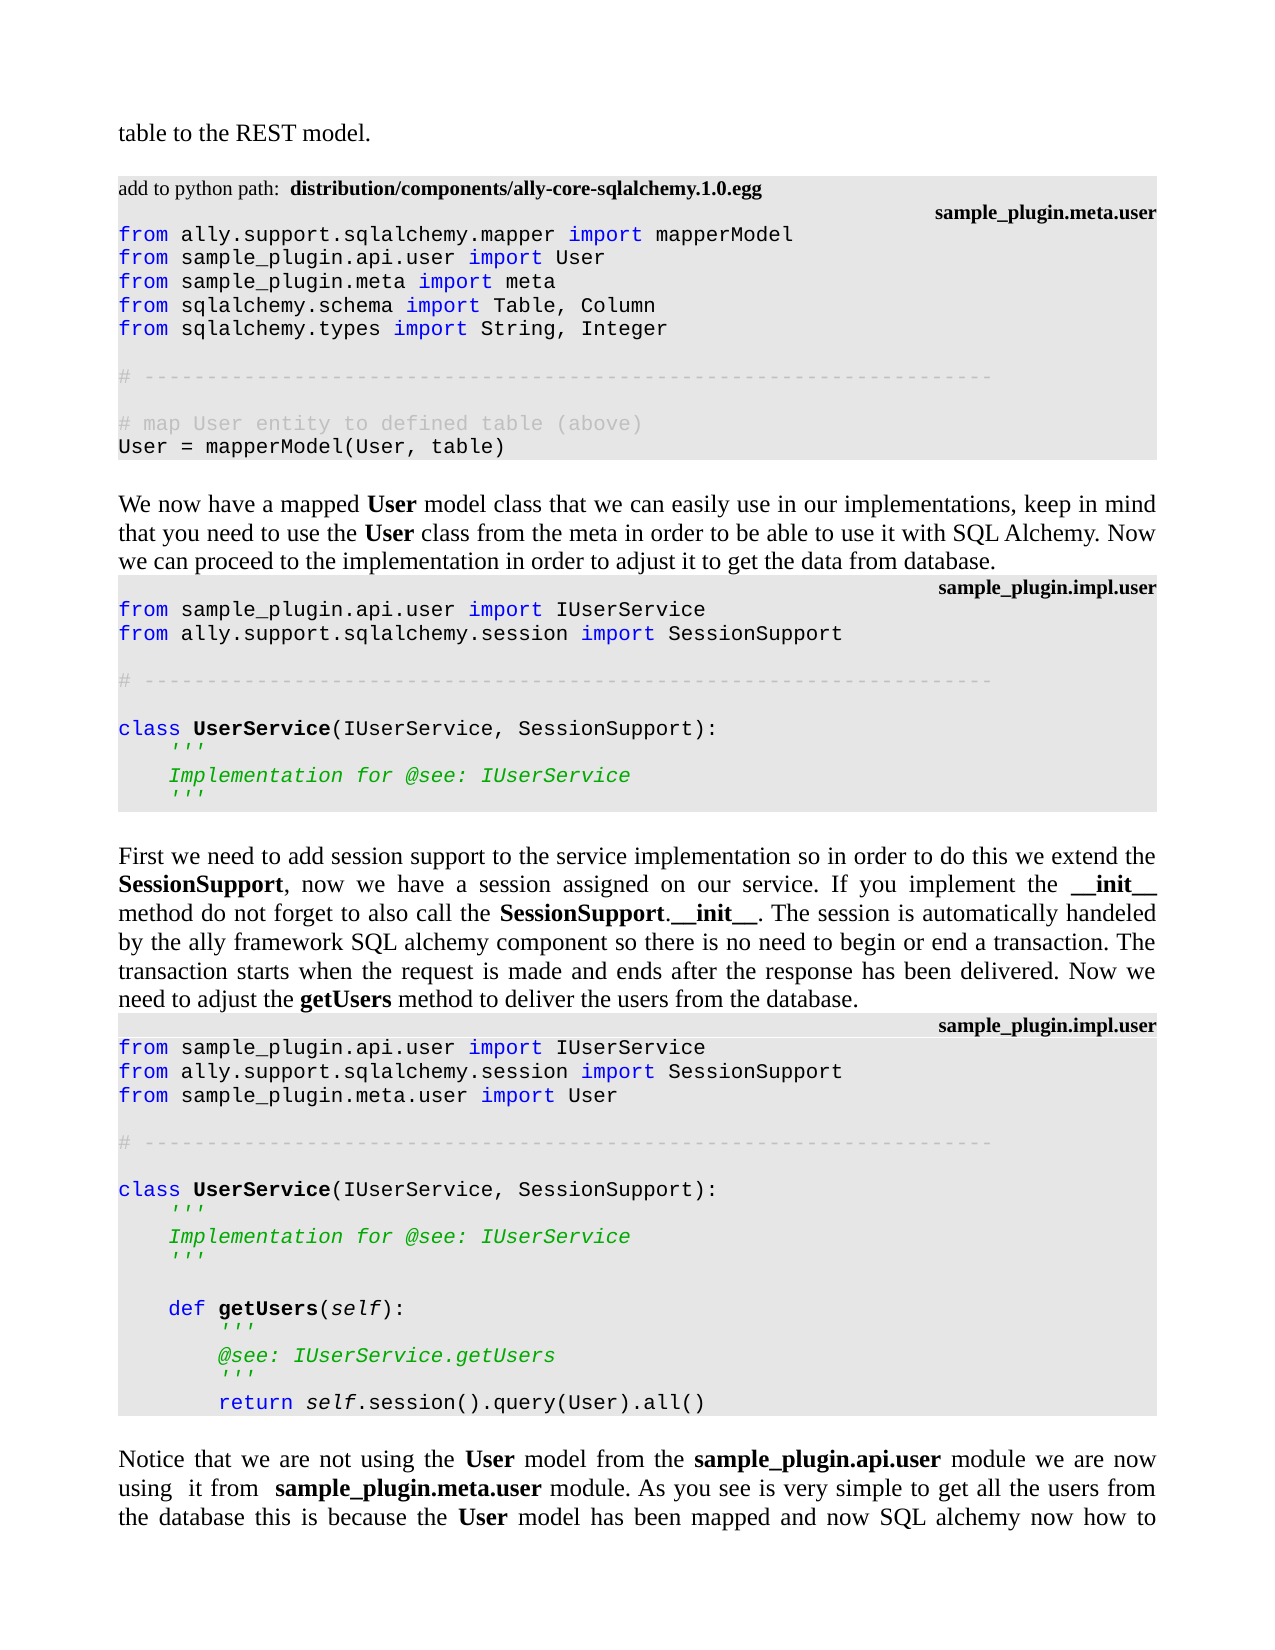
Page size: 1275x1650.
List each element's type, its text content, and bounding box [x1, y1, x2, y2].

text table to the REST model. [118, 118, 1157, 147]
table_cell from sample_plugin.api.user import IUserService from ally.support.sqlalchemy.session import SessionSupport from sample_plugin.meta.user import User # -------------------------------------------------------------------- class UserService(IUserService, SessionSupport): ''' Implementation for @see: IUserService ''' def getUsers(self): ''' @see: IUserService.getUsers ''' return self.session().query(User).all() [118, 1038, 1157, 1416]
text We now have a mapped User model class that we can easily use in our implementations, keep in mind that you need to use the User class from the meta in order to be able to use it with SQL Alchemy. Now we can proceed to the implementation in order to adjust it to get the data from database. [118, 489, 1157, 575]
table_cell from ally.support.sqlalchemy.mapper import mapperModel from sample_plugin.api.user import User from sample_plugin.meta import meta from sqlalchemy.schema import Table, Column from sqlalchemy.types import String, Integer # -------------------------------------------------------------------- # map User entity to defined table (above) User = mapperModel(User, table) [118, 224, 1157, 460]
table_cell from sample_plugin.api.user import IUserService from ally.support.sqlalchemy.session import SessionSupport # -------------------------------------------------------------------- class UserService(IUserService, SessionSupport): ''' Implementation for @see: IUserService ''' [118, 599, 1157, 812]
text First we need to add session support to the service implementation so in order to do this we extend the SessionSupport, now we have a session assigned on our service. If you implement the __init__ method do not forget to also call the SessionSupport.__init__. The session is automatically handeled by the ally framework SQL alchemy component so there is no need to begin or end a transaction. The transaction starts when the request is made and ends after the response has been delivered. Now we need to adjust the getUsers method to deliver the users from the database. [118, 841, 1157, 1013]
text Notice that we are not using the User model from the sample_plugin.api.user module we are now using it from sample_plugin.meta.user module. As you see is very simple to get all the users from the database this is because the User model has been mapped and now SQL alchemy now how to [118, 1444, 1157, 1531]
